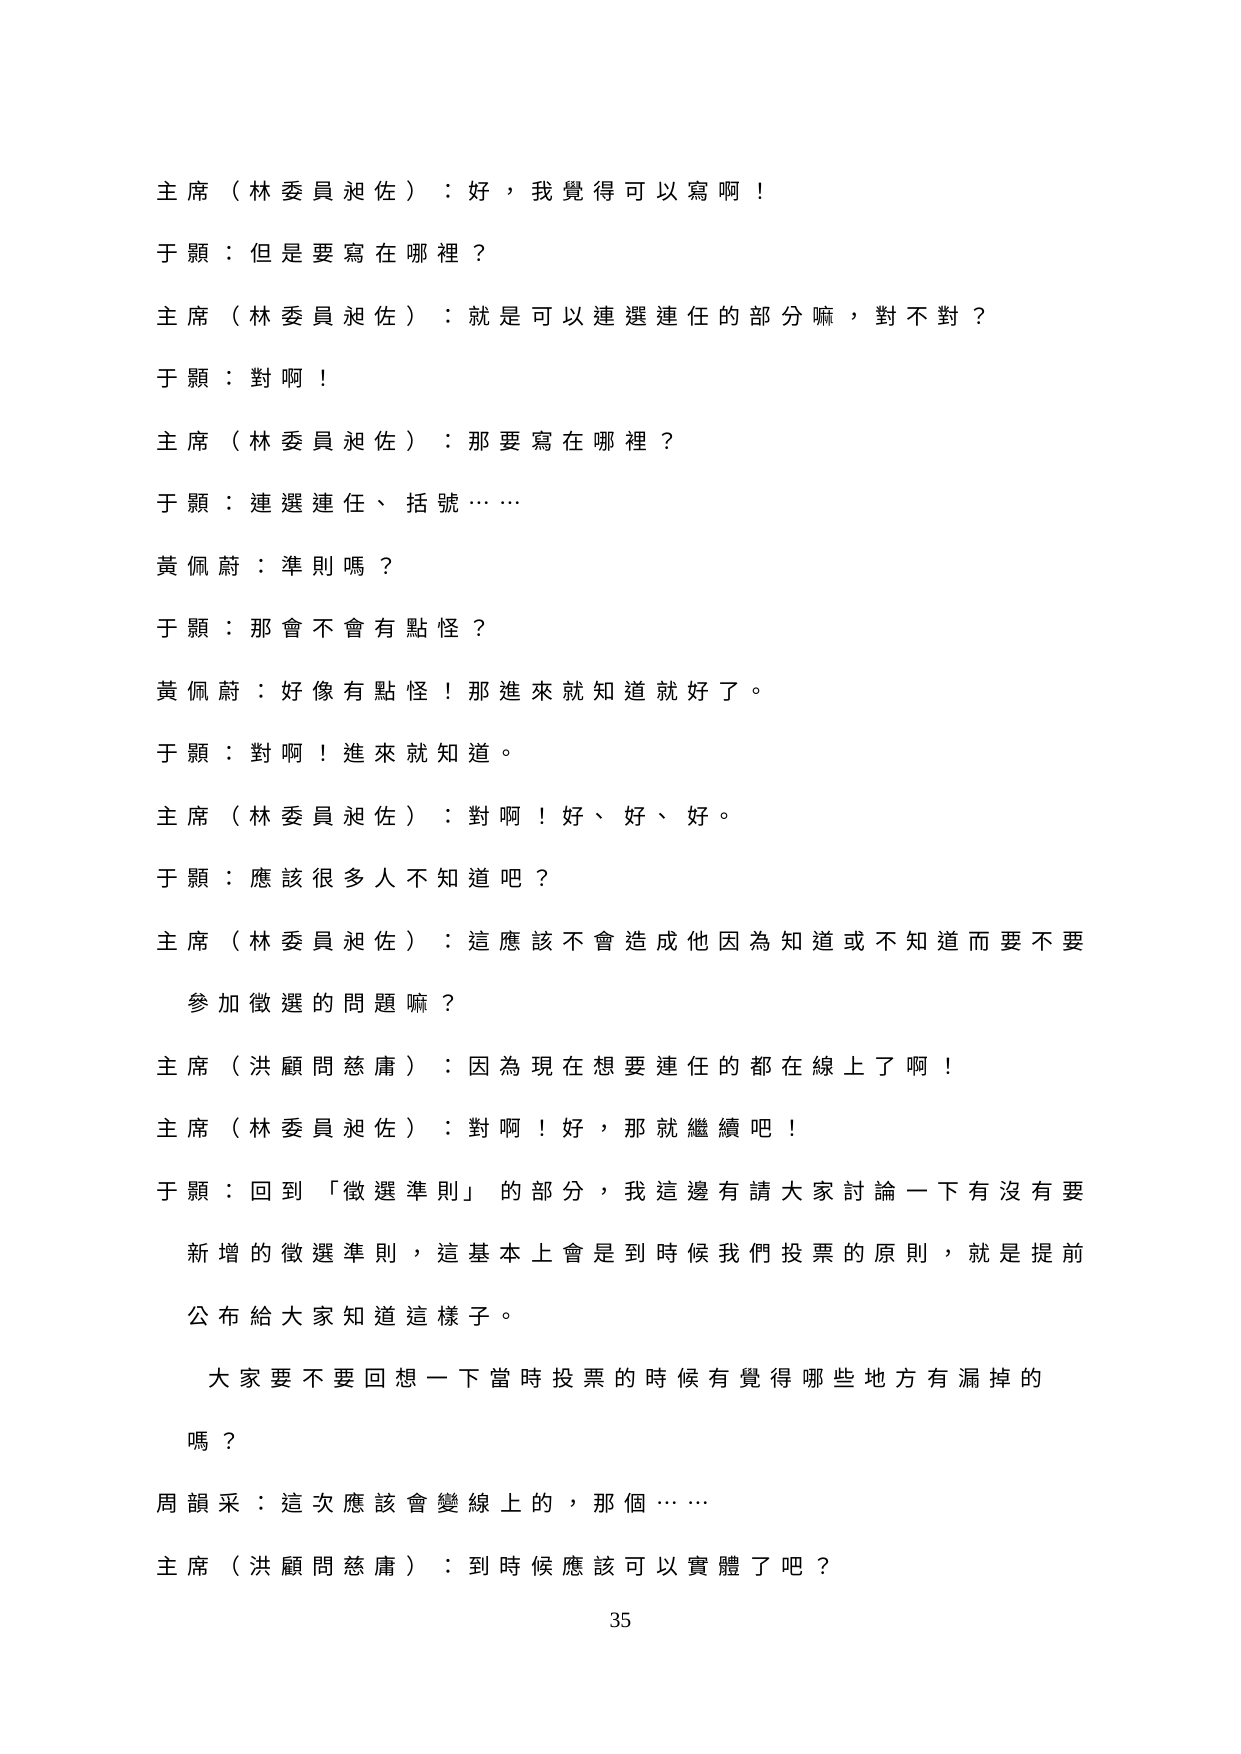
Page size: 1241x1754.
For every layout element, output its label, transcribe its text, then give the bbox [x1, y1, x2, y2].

text 主席（林委員昶佐）：那要寫在哪裡？ [151, 408, 1089, 471]
text 主席（林委員昶佐）：對啊！好、好、好。 [151, 783, 1089, 846]
text 于顥：應該很多人不知道吧？ [151, 846, 1089, 908]
text 于顥：連選連任、括號…… [151, 471, 1089, 533]
text 主席（林委員昶佐）：對啊！好，那就繼續吧！ [151, 1096, 1089, 1158]
text 黃佩蔚：準則嗎？ [151, 533, 1089, 596]
text 主席（林委員昶佐）：這應該不會造成他因為知道或不知道而要不要參加徵選的問題嘛？ [151, 908, 1089, 1033]
text 主席（林委員昶佐）：好，我覺得可以寫啊！ [151, 158, 1089, 221]
text 大家要不要回想一下當時投票的時候有覺得哪些地方有漏掉的嗎？ [173, 1346, 1089, 1471]
text 周韻采：這次應該會變線上的，那個…… [151, 1471, 1089, 1533]
text 主席（洪顧問慈庸）：因為現在想要連任的都在線上了啊！ [151, 1033, 1089, 1096]
text 于顥：對啊！ [151, 346, 1089, 408]
text 主席（林委員昶佐）：就是可以連選連任的部分嘛，對不對？ [151, 283, 1089, 346]
text 于顥：但是要寫在哪裡？ [151, 221, 1089, 283]
text 黃佩蔚：好像有點怪！那進來就知道就好了。 [151, 658, 1089, 721]
text 于顥：回到「徵選準則」的部分，我這邊有請大家討論一下有沒有要新增的徵選準則，這基本上會是到時候我們投票的原則，就是提前公布給大家知道這樣子。 [151, 1158, 1089, 1346]
text 主席（洪顧問慈庸）：到時候應該可以實體了吧？ [151, 1533, 1089, 1596]
text 于顥：對啊！進來就知道。 [151, 721, 1089, 783]
text 于顥：那會不會有點怪？ [151, 596, 1089, 658]
